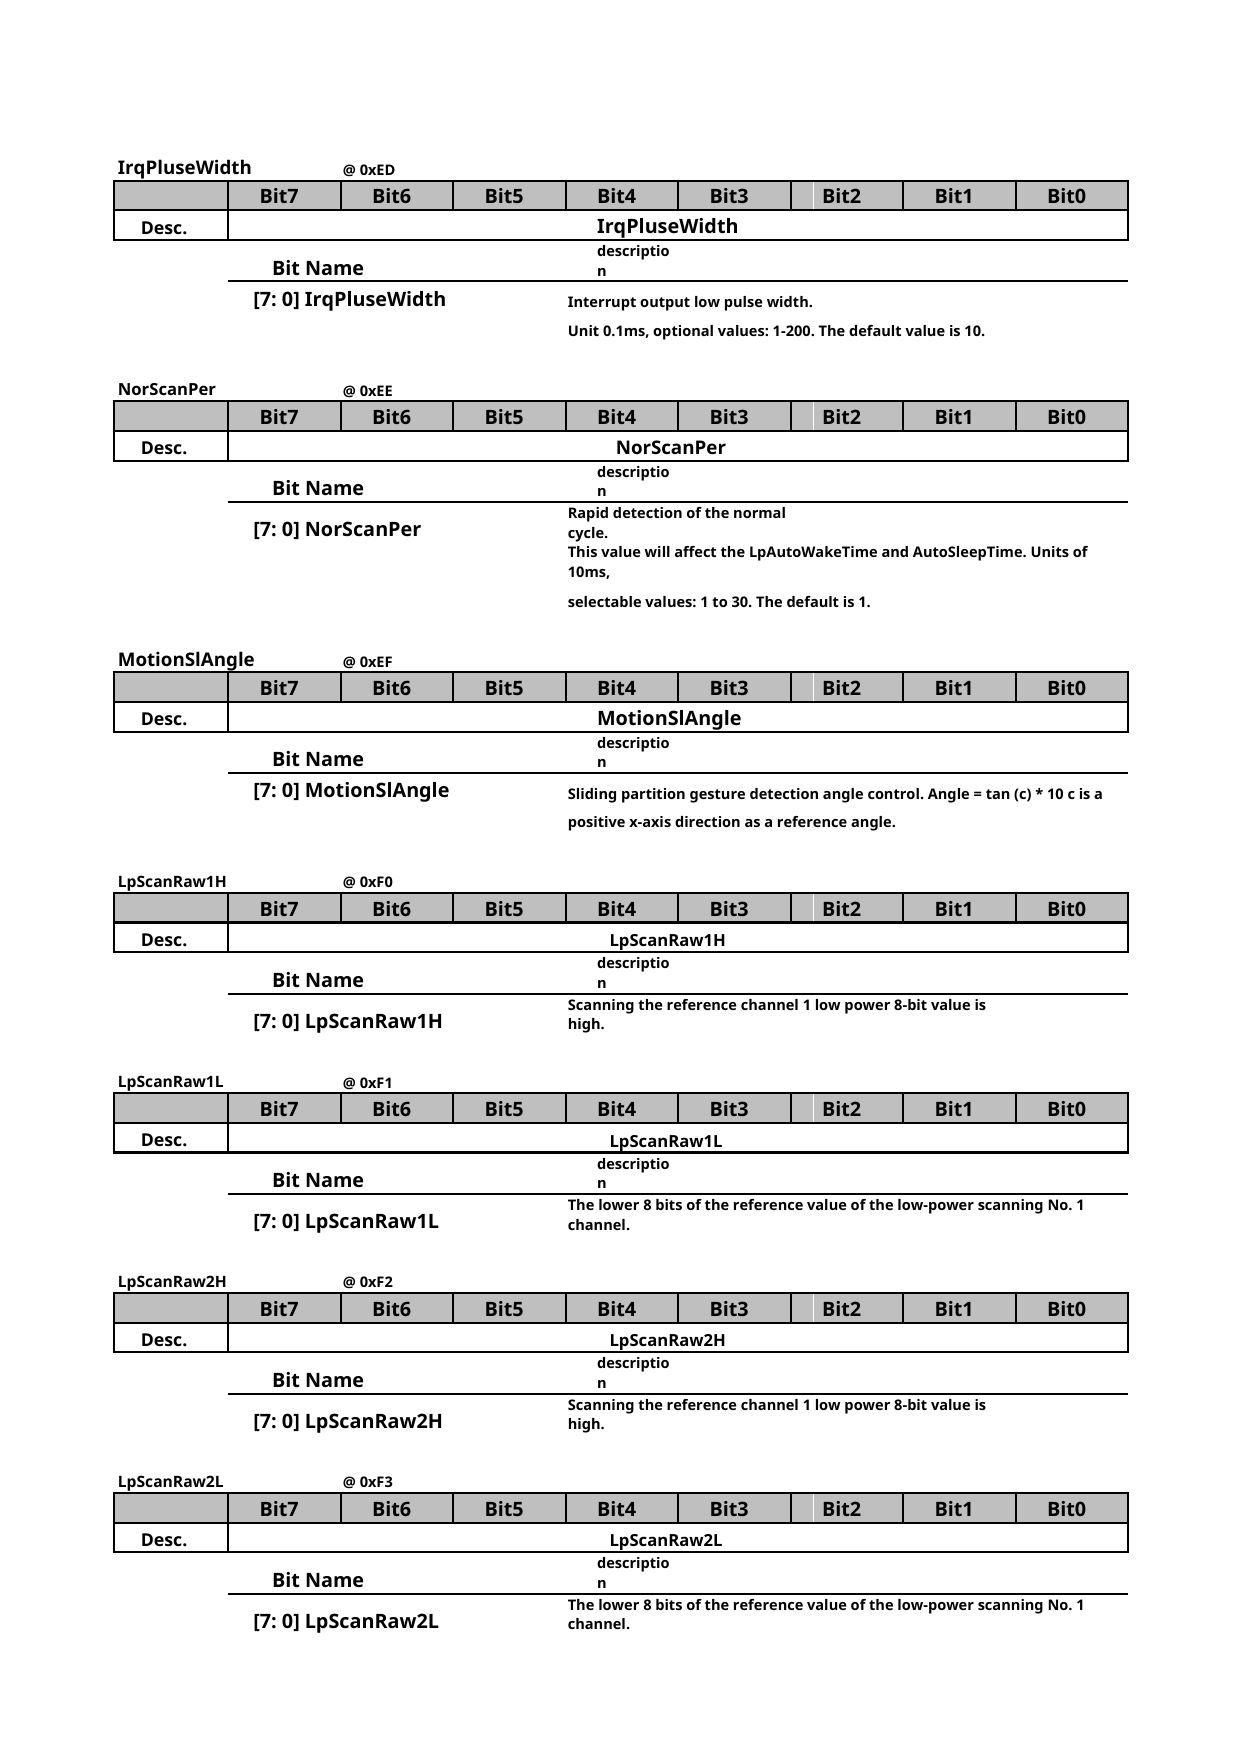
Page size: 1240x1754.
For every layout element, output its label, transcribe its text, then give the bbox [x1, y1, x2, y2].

table_cell Bit1 [904, 673, 1015, 701]
table_cell [791, 1553, 813, 1592]
table_cell [341, 1524, 453, 1551]
table_cell NorScanPer [114, 340, 341, 400]
table_cell [453, 1154, 566, 1193]
table_cell [114, 1193, 228, 1234]
table_cell Bit6 [342, 402, 452, 430]
table_cell This value will affect the LpAutoWakeTime and AutoSleepTime. Units of 10ms, [566, 542, 1128, 581]
table_cell [792, 1094, 813, 1122]
table_cell description [566, 241, 678, 280]
table_cell Bit4 [567, 1494, 677, 1522]
table_cell Bit1 [904, 894, 1015, 921]
table_cell [903, 581, 1016, 612]
table_cell Bit2 [814, 182, 902, 209]
table_cell [453, 1124, 566, 1151]
table_cell [791, 1353, 813, 1392]
table_cell [566, 1234, 678, 1292]
table_cell Bit6 [342, 1094, 452, 1122]
table_cell [903, 803, 1016, 832]
table_cell [341, 1124, 453, 1151]
table_cell [7: 0] IrqPluseWidth [228, 282, 453, 311]
table_cell Bit2 [814, 1494, 902, 1522]
table_cell [903, 1234, 1016, 1292]
table_cell Bit6 [342, 1294, 452, 1322]
table_cell Desc. [115, 1524, 227, 1551]
table_cell Bit0 [1017, 894, 1127, 921]
table_cell MotionSlAngle [114, 612, 341, 671]
table_cell [791, 1434, 813, 1492]
table_cell Bit6 [342, 894, 452, 921]
table_cell [903, 953, 1016, 992]
table_cell @ 0xF2 [341, 1234, 453, 1292]
table_cell Rapid detection of the normal cycle. [566, 503, 813, 542]
table_cell Bit Name [228, 1553, 453, 1592]
table_cell [791, 733, 813, 772]
table_cell [903, 432, 1016, 459]
table_cell LpScanRaw1L [566, 1124, 813, 1151]
table_cell [453, 241, 566, 280]
table_cell [229, 924, 341, 951]
table_cell [453, 462, 566, 501]
table_cell [792, 673, 813, 701]
table_cell [1016, 503, 1128, 542]
table_cell Bit0 [1017, 1494, 1127, 1522]
table_cell [115, 182, 227, 209]
table_cell Bit3 [679, 1294, 790, 1322]
table_cell description [566, 1553, 678, 1592]
table_cell @ 0xF3 [341, 1434, 453, 1492]
table_cell Bit0 [1017, 182, 1127, 209]
table_cell [453, 1524, 566, 1551]
table_cell [791, 462, 813, 501]
table_cell [453, 924, 566, 951]
table_cell [566, 612, 678, 671]
table_cell [1016, 462, 1128, 501]
table_cell [453, 703, 566, 731]
table_cell [791, 1234, 813, 1292]
table_cell [115, 1494, 227, 1522]
table_cell Interrupt output low pulse width. [566, 282, 813, 311]
table_cell [1016, 1124, 1127, 1151]
table_cell [678, 1234, 791, 1292]
table_cell [1016, 282, 1128, 311]
table_cell description [566, 1353, 678, 1392]
table_cell [115, 894, 227, 921]
table_cell [1016, 1395, 1128, 1434]
table_cell [814, 924, 903, 951]
table_cell [678, 1034, 791, 1092]
table_cell [453, 1595, 566, 1634]
table_cell Bit0 [1017, 402, 1127, 430]
table_cell [791, 832, 813, 892]
table_cell [1016, 340, 1128, 400]
table_cell Bit7 [229, 673, 340, 701]
table_cell [903, 733, 1016, 772]
table_cell [1016, 311, 1128, 340]
table_cell @ 0xEF [341, 612, 453, 671]
table_cell positive x-axis direction as a reference angle. [566, 803, 903, 832]
table_cell Bit0 [1017, 673, 1127, 701]
table_cell Bit0 [1017, 1094, 1127, 1122]
table_cell [903, 211, 1016, 239]
table_cell [229, 703, 341, 731]
table_cell Bit Name [228, 462, 453, 501]
table_cell [114, 280, 228, 311]
table_cell Bit0 [1017, 1294, 1127, 1322]
table_cell Scanning the reference channel 1 low power 8-bit value is high. [566, 1395, 1016, 1434]
table_cell [814, 1434, 903, 1492]
table_cell [453, 503, 566, 542]
table_cell [792, 1294, 813, 1322]
table_cell [1016, 953, 1128, 992]
table_cell [114, 953, 228, 992]
table_cell [228, 542, 341, 581]
table_cell [903, 612, 1016, 671]
table_cell [341, 581, 453, 612]
table_cell [114, 772, 228, 803]
table_cell [814, 953, 903, 992]
table_cell [814, 733, 903, 772]
table_cell description [566, 462, 678, 501]
table_cell [814, 282, 903, 311]
table_cell Bit6 [342, 673, 452, 701]
table_cell Bit7 [229, 1294, 340, 1322]
table_cell [453, 311, 566, 340]
table_cell [453, 282, 566, 311]
table_cell [678, 1154, 791, 1193]
table_cell [453, 1395, 566, 1434]
table_cell Bit6 [342, 182, 452, 209]
table_cell @ 0xF0 [341, 832, 453, 892]
table_cell [341, 311, 453, 340]
table_cell [791, 1034, 813, 1092]
table_cell [7: 0] LpScanRaw2H [228, 1395, 453, 1434]
table_cell [814, 703, 903, 731]
table_cell The lower 8 bits of the reference value of the low-power scanning No. 1 channel. [566, 1195, 1128, 1234]
table_cell [453, 832, 566, 892]
table_cell [7: 0] NorScanPer [228, 503, 453, 542]
table_cell [814, 1234, 903, 1292]
table_header [678, 154, 791, 179]
table_cell LpScanRaw1H [566, 924, 813, 951]
table_cell [453, 211, 566, 239]
table_cell [1016, 1154, 1128, 1193]
table_cell [7: 0] LpScanRaw2L [228, 1595, 453, 1634]
table_cell [814, 462, 903, 501]
table_cell [229, 1324, 341, 1351]
table_cell [228, 311, 341, 340]
table_cell [341, 924, 453, 951]
table_cell Bit Name [228, 953, 453, 992]
table_cell [1016, 1324, 1127, 1351]
table_cell LpScanRaw2H [114, 1234, 341, 1292]
table_cell Bit2 [814, 894, 902, 921]
table_cell [903, 1353, 1016, 1392]
table_cell Bit4 [567, 1094, 677, 1122]
table_cell Bit7 [229, 402, 340, 430]
table_header @ 0xED [341, 154, 453, 179]
table_cell LpScanRaw2L [566, 1524, 813, 1551]
table_cell The lower 8 bits of the reference value of the low-power scanning No. 1 channel. [566, 1595, 1128, 1634]
table_cell Bit5 [454, 894, 565, 921]
table_cell Bit3 [679, 182, 790, 209]
table_cell MotionSlAngle [566, 703, 813, 731]
table_cell [453, 733, 566, 772]
table_cell [453, 612, 566, 671]
table_cell [341, 211, 453, 239]
table_cell Unit 0.1ms, optional values: 1-200. The default value is 10. [566, 311, 1016, 340]
table_cell @ 0xEE [341, 340, 453, 400]
table_cell Bit3 [679, 402, 790, 430]
table_cell @ 0xF1 [341, 1034, 453, 1092]
table_cell [114, 241, 228, 280]
table_cell [814, 1124, 903, 1151]
table_cell [453, 953, 566, 992]
table_cell description [566, 1154, 678, 1193]
table_cell [903, 241, 1016, 280]
table_cell [903, 462, 1016, 501]
table_cell LpScanRaw1H [114, 832, 341, 892]
table_cell [678, 953, 791, 992]
table_cell [678, 832, 791, 892]
table_cell [7: 0] MotionSlAngle [228, 774, 453, 803]
table_cell [814, 241, 903, 280]
table_cell [814, 612, 903, 671]
table_cell [7: 0] LpScanRaw1H [228, 995, 453, 1034]
table_cell [453, 340, 566, 400]
table_cell IrqPluseWidth [566, 211, 813, 239]
table_cell Bit5 [454, 1294, 565, 1322]
table_cell [903, 1434, 1016, 1492]
table_cell Bit2 [814, 673, 902, 701]
table_cell [678, 612, 791, 671]
table_cell Bit2 [814, 1294, 902, 1322]
table_cell [341, 542, 453, 581]
table_cell Bit1 [904, 1094, 1015, 1122]
table_cell Bit3 [679, 673, 790, 701]
table_cell [453, 432, 566, 459]
table_cell [453, 1553, 566, 1592]
table_header [903, 154, 1016, 179]
table_cell [341, 432, 453, 459]
table_cell [903, 924, 1016, 951]
table_cell [1016, 803, 1128, 832]
table_cell Desc. [115, 211, 227, 239]
table_cell [814, 1034, 903, 1092]
table_cell [791, 953, 813, 992]
table_cell [1016, 995, 1128, 1034]
table_cell Desc. [115, 432, 227, 459]
table_cell Bit3 [679, 1494, 790, 1522]
table_cell [903, 340, 1016, 400]
table_cell Bit7 [229, 894, 340, 921]
table_cell Bit5 [454, 1094, 565, 1122]
table_cell Bit4 [567, 182, 677, 209]
table_cell [453, 581, 566, 612]
table_cell selectable values: 1 to 30. The default is 1. [566, 581, 903, 612]
table_cell [114, 733, 228, 772]
table_header [814, 154, 903, 179]
table_cell description [566, 733, 678, 772]
table_cell [453, 1034, 566, 1092]
table_cell [341, 703, 453, 731]
table_cell Bit2 [814, 1094, 902, 1122]
table_cell [678, 241, 791, 280]
table_cell [1016, 1553, 1128, 1592]
table_cell [678, 340, 791, 400]
table_cell Desc. [115, 1324, 227, 1351]
table_cell [114, 803, 228, 832]
table_cell [566, 832, 678, 892]
table_header [453, 154, 566, 179]
table_cell [114, 501, 228, 542]
table_cell [814, 211, 903, 239]
table_cell [791, 1154, 813, 1193]
table_cell Bit4 [567, 1294, 677, 1322]
table_cell [114, 993, 228, 1034]
table_cell [1016, 612, 1128, 671]
table_cell [678, 733, 791, 772]
table_cell Bit4 [567, 894, 677, 921]
table_cell NorScanPer [566, 432, 813, 459]
table_cell [1016, 1353, 1128, 1392]
table_cell [1016, 924, 1127, 951]
table_cell LpScanRaw2L [114, 1434, 341, 1492]
table_cell Bit3 [679, 894, 790, 921]
table_header [791, 154, 813, 179]
table_cell [229, 1524, 341, 1551]
table_cell [903, 1324, 1016, 1351]
table_cell [792, 182, 813, 209]
table_cell [229, 211, 341, 239]
table_cell [1016, 1034, 1128, 1092]
table_cell [453, 774, 566, 803]
table_cell [453, 803, 566, 832]
table_cell Bit5 [454, 673, 565, 701]
table_cell Bit Name [228, 241, 453, 280]
table_cell [114, 1154, 228, 1193]
table_cell [453, 1434, 566, 1492]
table_cell [1016, 703, 1127, 731]
table_cell [115, 1294, 227, 1322]
table_cell [453, 1324, 566, 1351]
table_cell description [566, 953, 678, 992]
table_cell [903, 832, 1016, 892]
table_cell [814, 1353, 903, 1392]
table_cell [453, 995, 566, 1034]
table_cell Bit Name [228, 1353, 453, 1392]
table_cell [114, 462, 228, 501]
table_cell Scanning the reference channel 1 low power 8-bit value is high. [566, 995, 1016, 1034]
table_cell Bit Name [228, 733, 453, 772]
table_cell [114, 311, 228, 340]
table_cell [1016, 733, 1128, 772]
table_cell Bit1 [904, 182, 1015, 209]
table_cell [903, 282, 1016, 311]
table_cell [228, 581, 341, 612]
table_cell [1016, 432, 1127, 459]
table_cell [7: 0] LpScanRaw1L [228, 1195, 453, 1234]
table_cell [903, 1553, 1016, 1592]
table_cell [115, 673, 227, 701]
table_cell Bit1 [904, 402, 1015, 430]
table_cell [678, 1553, 791, 1592]
table_cell Bit2 [814, 402, 902, 430]
table_cell [678, 1353, 791, 1392]
table_cell [228, 803, 341, 832]
table_cell [903, 503, 1016, 542]
table_cell Bit4 [567, 402, 677, 430]
table_cell Bit5 [454, 1494, 565, 1522]
table_cell Bit7 [229, 182, 340, 209]
table_cell [903, 1524, 1016, 1551]
table_cell Bit5 [454, 182, 565, 209]
table_cell [453, 1195, 566, 1234]
table_cell [1016, 581, 1128, 612]
table_cell [566, 1034, 678, 1092]
table_cell Bit3 [679, 1094, 790, 1122]
table_cell [229, 1124, 341, 1151]
table_cell [1016, 1434, 1128, 1492]
table_cell [814, 1324, 903, 1351]
table_cell Bit6 [342, 1494, 452, 1522]
table_cell [791, 612, 813, 671]
table_cell [114, 542, 228, 581]
table_cell [903, 1034, 1016, 1092]
table_cell [453, 1353, 566, 1392]
table_cell [903, 1154, 1016, 1193]
table_cell [341, 803, 453, 832]
table_cell [903, 703, 1016, 731]
table_cell [229, 432, 341, 459]
table_cell Bit1 [904, 1494, 1015, 1522]
table_cell Bit Name [228, 1154, 453, 1193]
table_cell [814, 1524, 903, 1551]
table_cell [1016, 832, 1128, 892]
table_cell [678, 462, 791, 501]
table_cell [1016, 241, 1128, 280]
table_cell [903, 1124, 1016, 1151]
table_cell [1016, 1524, 1127, 1551]
table_cell [791, 340, 813, 400]
table_cell Bit7 [229, 1494, 340, 1522]
table_cell LpScanRaw2H [566, 1324, 813, 1351]
table_cell [814, 832, 903, 892]
table_cell [1016, 1234, 1128, 1292]
table_cell [791, 241, 813, 280]
table_cell [814, 1553, 903, 1592]
table_cell [566, 340, 678, 400]
table_cell [792, 1494, 813, 1522]
table_cell [114, 1593, 228, 1634]
table_cell [1016, 211, 1127, 239]
table_cell [115, 1094, 227, 1122]
table_cell Bit4 [567, 673, 677, 701]
table_cell [115, 402, 227, 430]
table_cell [814, 432, 903, 459]
table_header [1016, 154, 1128, 179]
table_cell Sliding partition gesture detection angle control. Angle = tan (c) * 10 c is a [566, 774, 1128, 803]
table_cell [814, 1154, 903, 1193]
table_cell [814, 503, 903, 542]
table_cell LpScanRaw1L [114, 1034, 341, 1092]
table_cell [114, 1393, 228, 1434]
table_cell [114, 581, 228, 612]
table_cell Bit1 [904, 1294, 1015, 1322]
table_cell [792, 894, 813, 921]
table_cell Bit7 [229, 1094, 340, 1122]
table_header [566, 154, 678, 179]
table_cell [114, 1553, 228, 1592]
table_cell [566, 1434, 678, 1492]
table_cell [453, 1234, 566, 1292]
table_cell Desc. [115, 1124, 227, 1151]
table_cell Desc. [115, 924, 227, 951]
table_cell [114, 1353, 228, 1392]
table_cell [792, 402, 813, 430]
table_header IrqPluseWidth [114, 154, 341, 179]
table_cell [453, 542, 566, 581]
table_cell [341, 1324, 453, 1351]
table_cell Bit5 [454, 402, 565, 430]
table_cell [814, 340, 903, 400]
table_cell [678, 1434, 791, 1492]
table_cell Desc. [115, 703, 227, 731]
